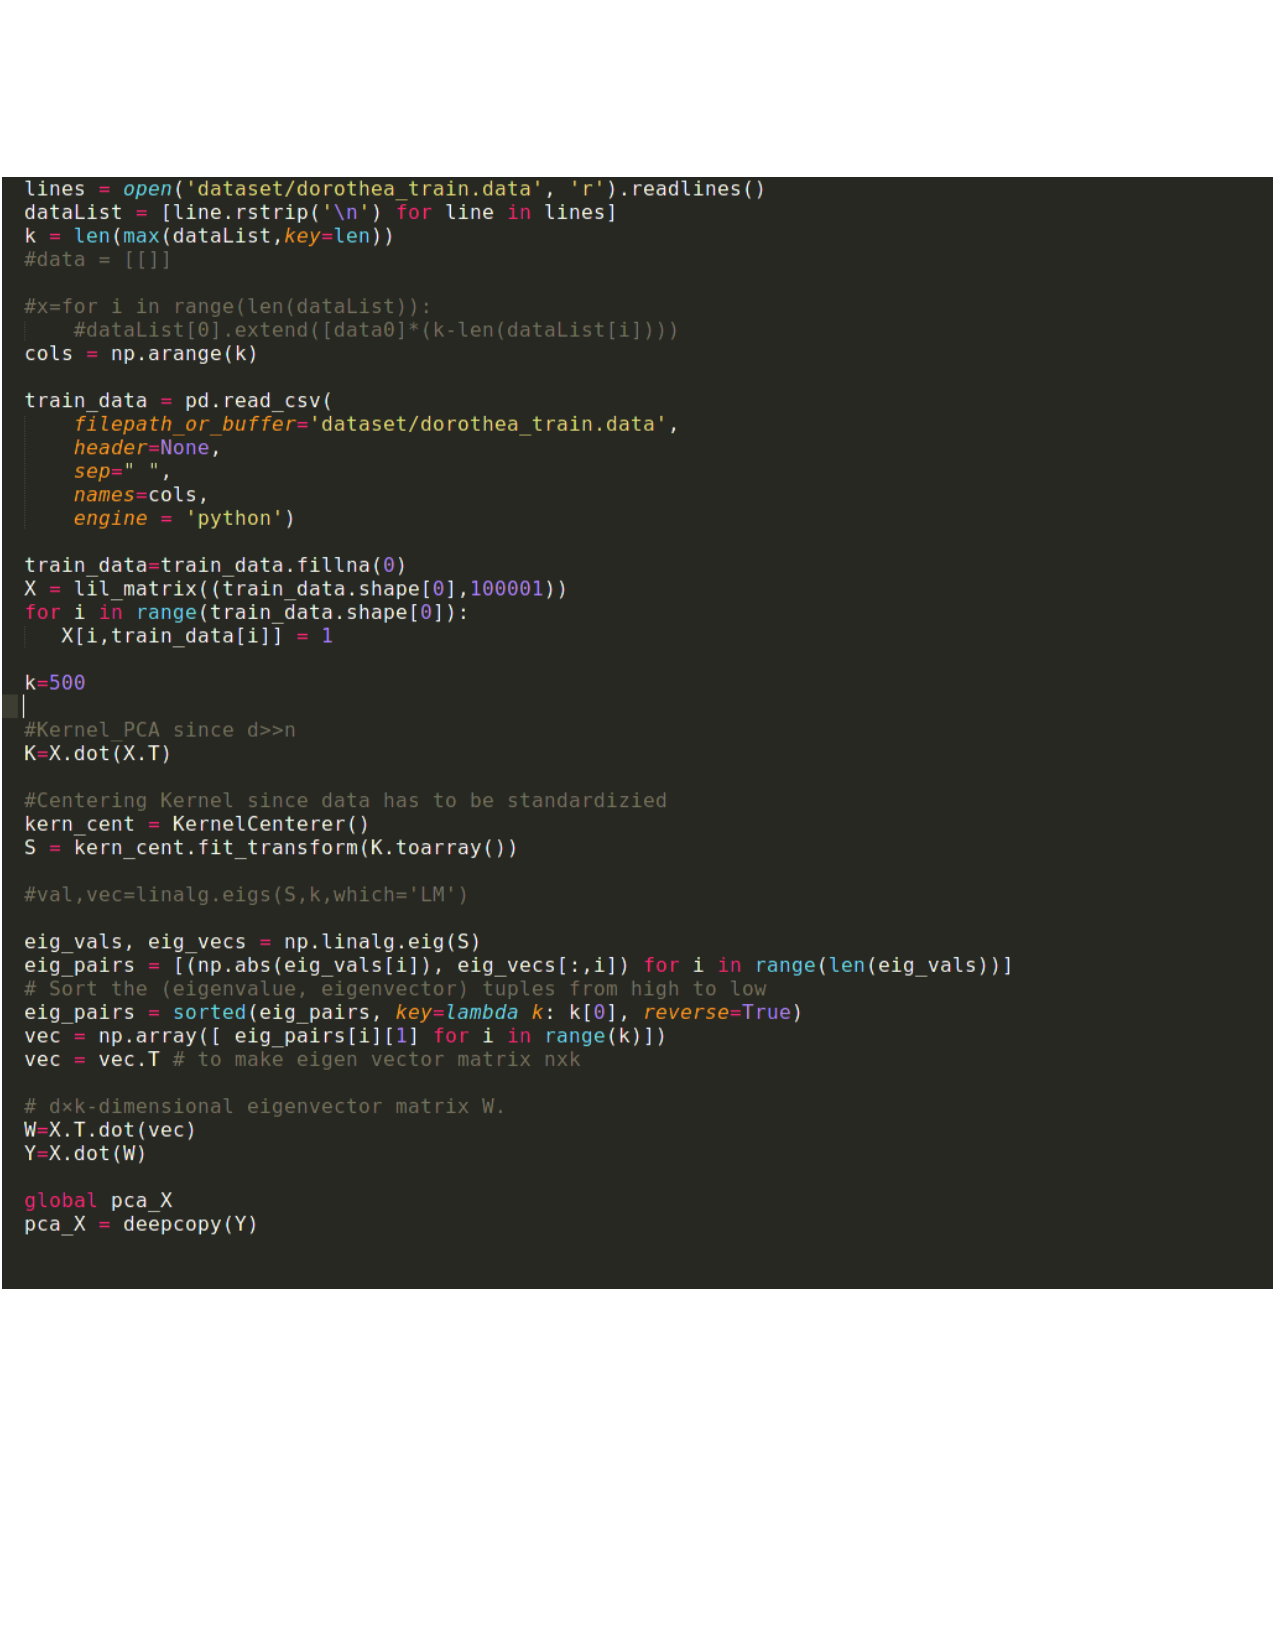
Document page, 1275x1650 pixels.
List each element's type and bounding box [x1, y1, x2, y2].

picture [2, 177, 1273, 1289]
